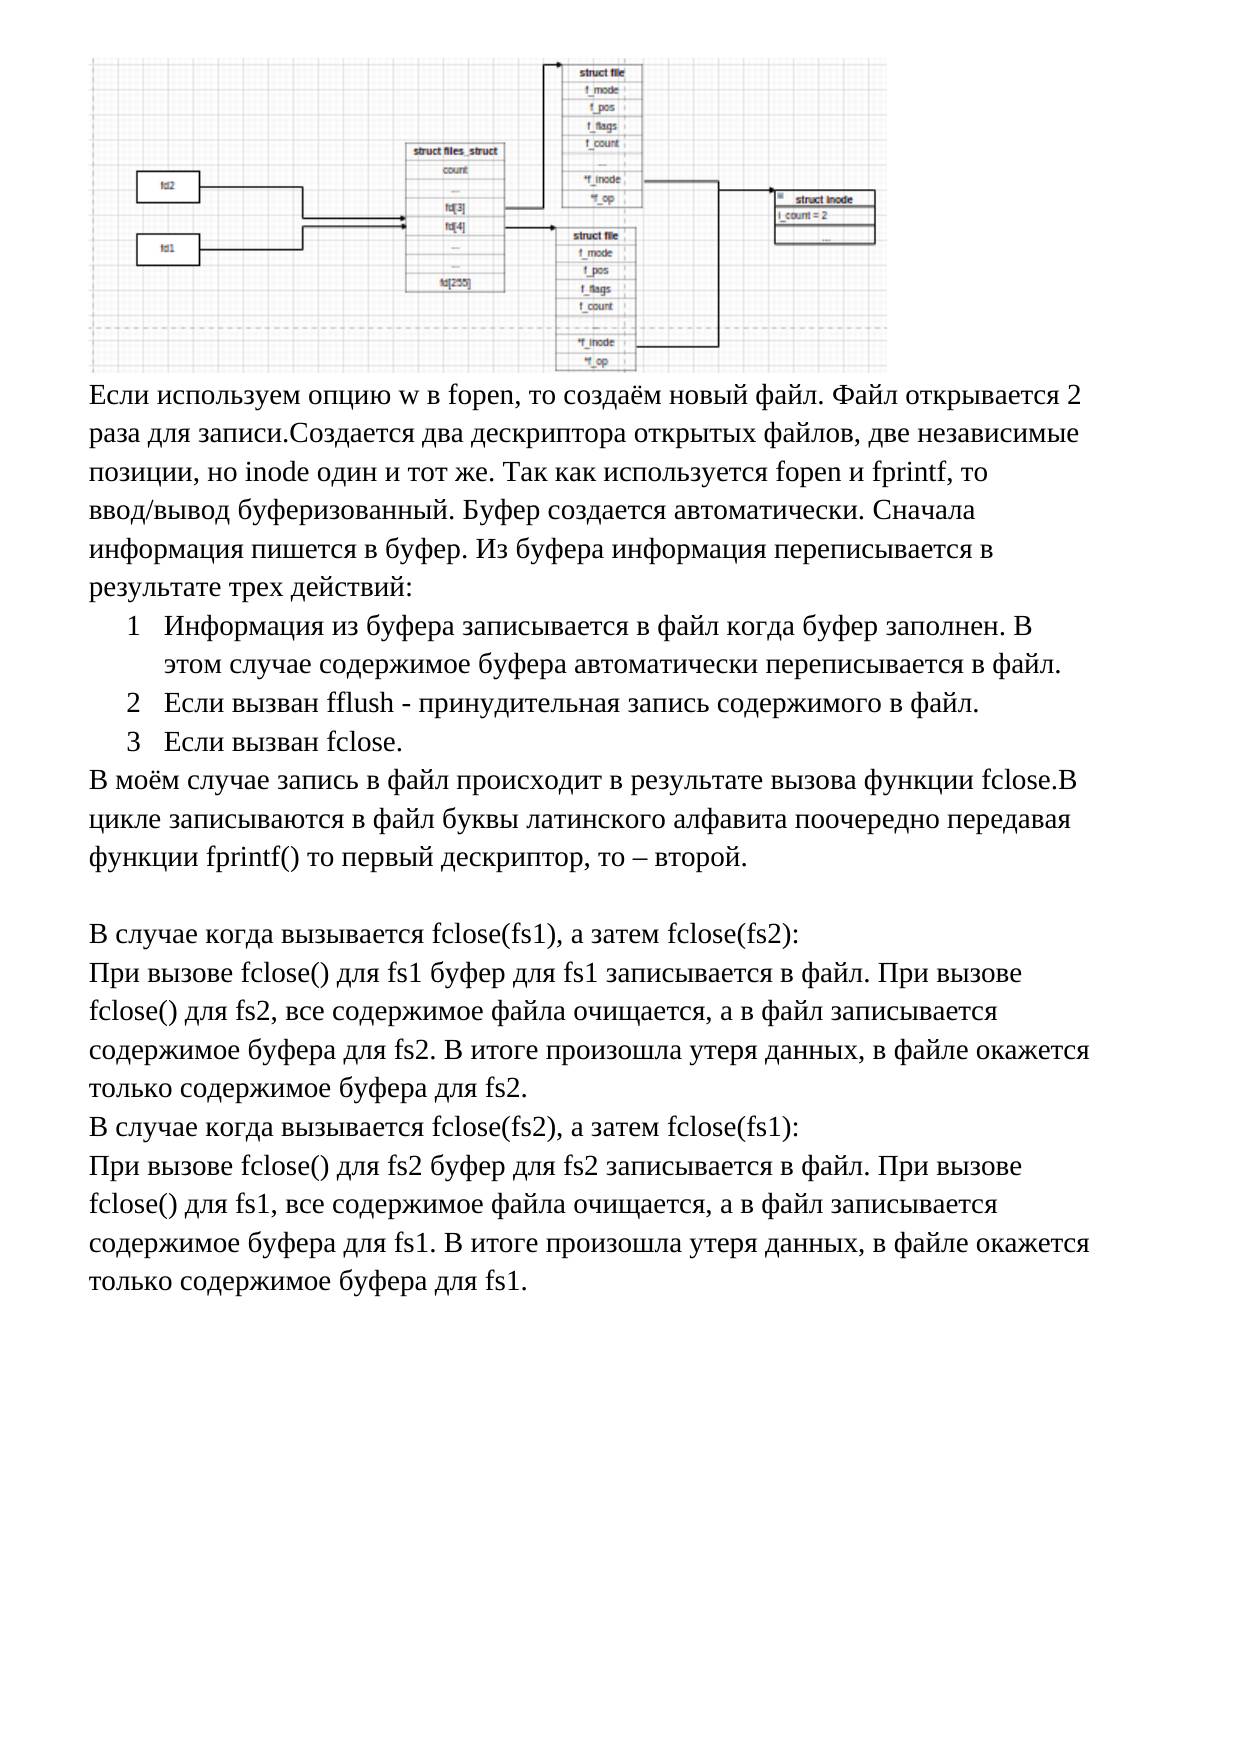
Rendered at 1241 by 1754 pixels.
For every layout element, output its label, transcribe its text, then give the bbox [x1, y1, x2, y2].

text При вызове fclose() для fs2 буфер для fs2 записывается в файл. При вызове fclose() для fs1, все содержимое файла очищается, а в файл записывается содержимое буфера для fs1. В итоге произошла утеря данных, в файле окажется только содержимое буфера для fs1. [88, 1148, 1090, 1297]
text В случае когда вызывается fclose(fs2), а затем fclose(fs1): [88, 1109, 1090, 1143]
text Если используем опцию w в fopen, то создаём новый файл. Файл открывается 2 раза для записи.Создается два дескриптора открытых файлов, две независимые позиции, но inode один и тот же. Так как используется fopen и fprintf, то ввод/вывод буферизованный. Буфер создается автоматически. Сначала информация пишется в буфер. Из буфера информация переписывается в результате трех действий: [88, 377, 1090, 603]
text В случае когда вызывается fclose(fs1), а затем fclose(fs2): [88, 916, 1090, 950]
text При вызове fclose() для fs1 буфер для fs1 записывается в файл. При вызове fclose() для fs2, все содержимое файла очищается, а в файл записывается содержимое буфера для fs2. В итоге произошла утеря данных, в файле окажется только содержимое буфера для fs2. [88, 955, 1090, 1104]
list Информация из буфера записывается в файл когда буфер заполнен. В этом случае содержимое буфера автоматически переписывается в файл. [126, 608, 1090, 680]
list Если вызван fclose. [126, 724, 1090, 757]
list Если вызван fflush - принудительная запись содержимого в файл. [126, 685, 1090, 719]
text В моём случае запись в файл происходит в результате вызова функции fclose.В цикле записываются в файл буквы латинского алфавита поочередно передавая функции fprintf() то первый дескриптор, то – второй. [88, 762, 1090, 873]
picture [88, 58, 887, 373]
